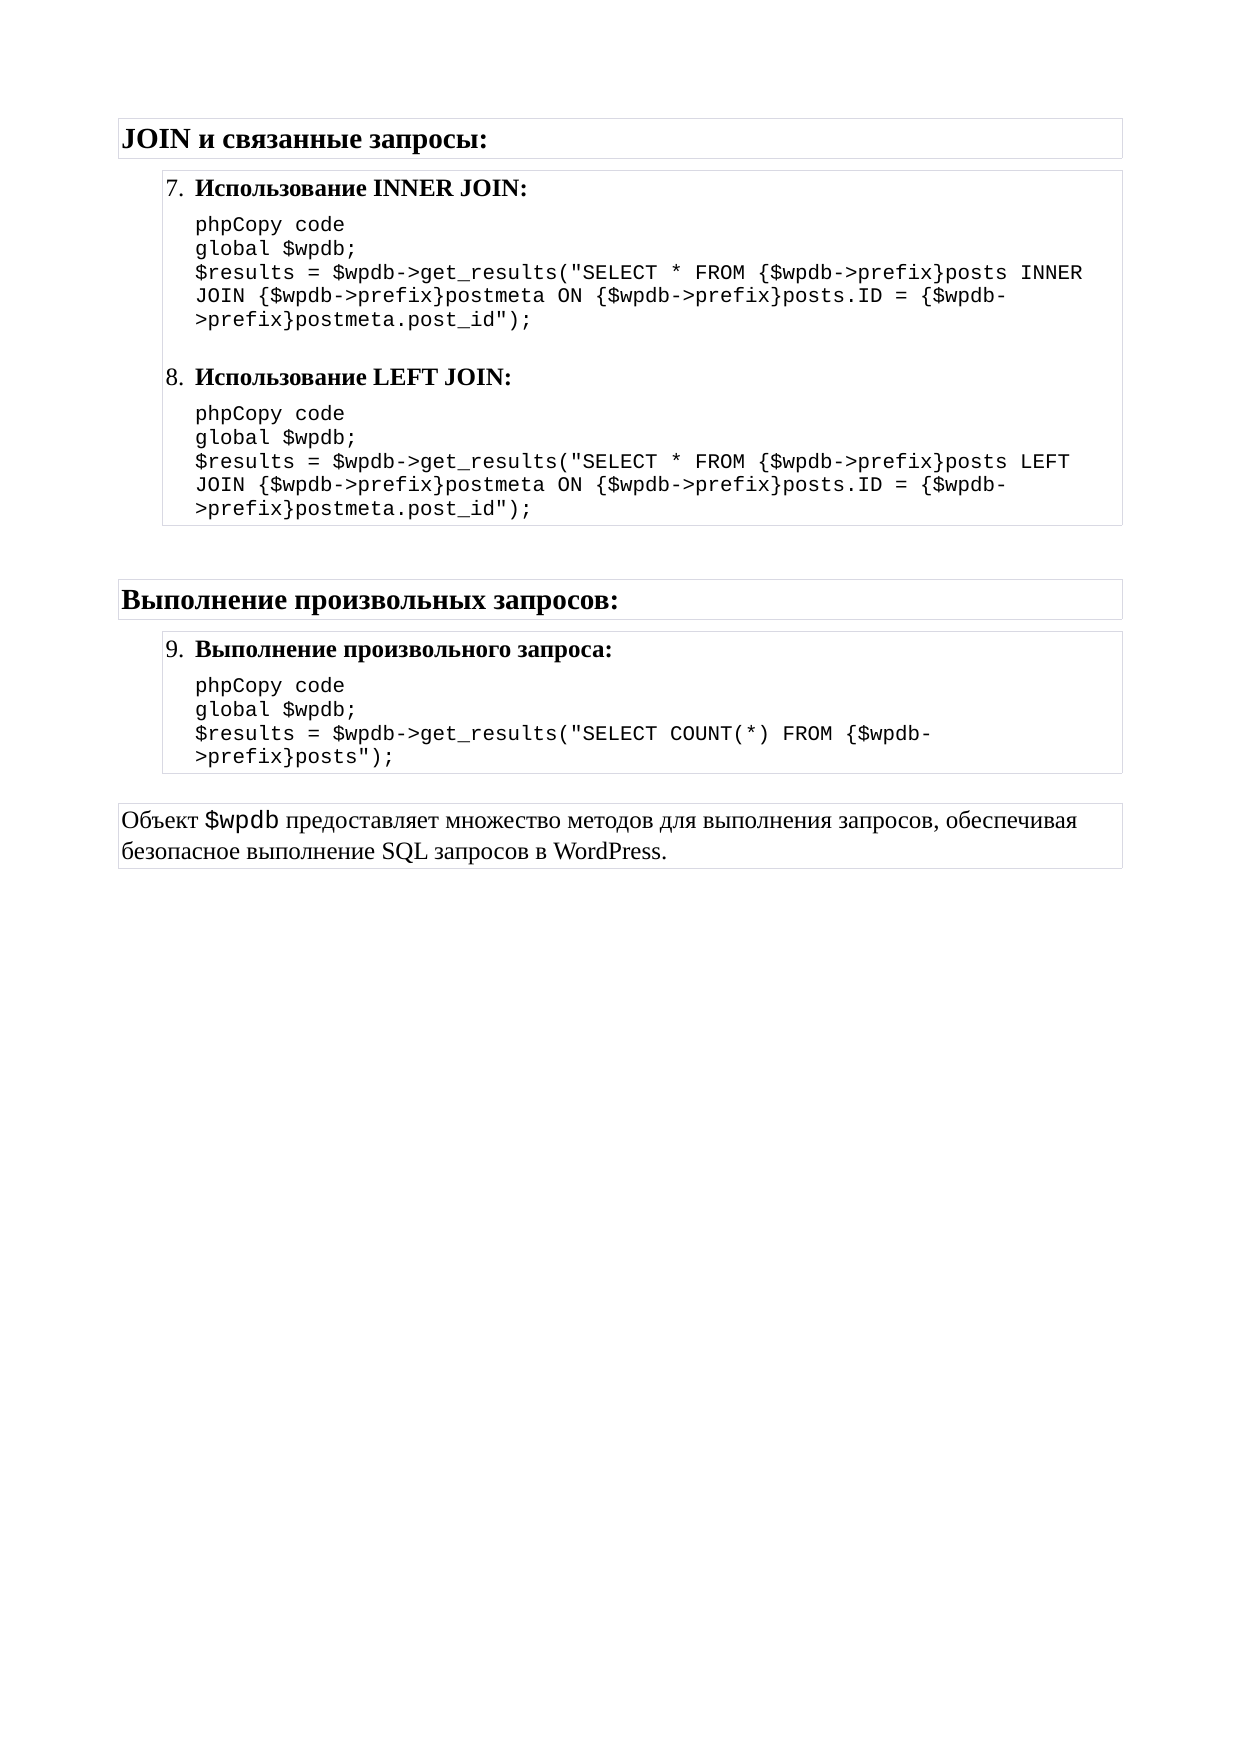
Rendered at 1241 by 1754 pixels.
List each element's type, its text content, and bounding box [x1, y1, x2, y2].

list $results = $wpdb->get_results("SELECT * FROM {$wpdb->prefix}posts INNER JOIN {$wpdb->prefix}postmeta ON {$wpdb->prefix}posts.ID = {$wpdb->prefix}postmeta.post_id"); [163, 259, 1122, 333]
list global $wpdb; [163, 235, 1122, 259]
subtitle Выполнение произвольных запросов: [119, 580, 1122, 619]
list global $wpdb; [163, 424, 1122, 448]
list $results = $wpdb->get_results("SELECT * FROM {$wpdb->prefix}posts LEFT JOIN {$wpdb->prefix}postmeta ON {$wpdb->prefix}posts.ID = {$wpdb->prefix}postmeta.post_id"); [163, 448, 1122, 525]
list Использование INNER JOIN: [163, 171, 1122, 202]
list phpCopy code [163, 400, 1122, 424]
list global $wpdb; [163, 696, 1122, 720]
list phpCopy code [163, 211, 1122, 235]
list $results = $wpdb->get_results("SELECT COUNT(*) FROM {$wpdb->prefix}posts"); [163, 720, 1122, 773]
list Использование LEFT JOIN: [163, 359, 1122, 391]
subtitle JOIN и связанные запросы: [119, 119, 1122, 158]
text Объект $wpdb предоставляет множество методов для выполнения запросов, обеспечивая безопасное выполнение SQL запросов в WordPress. [119, 804, 1122, 868]
list Выполнение произвольного запроса: [163, 632, 1122, 663]
list phpCopy code [163, 672, 1122, 696]
